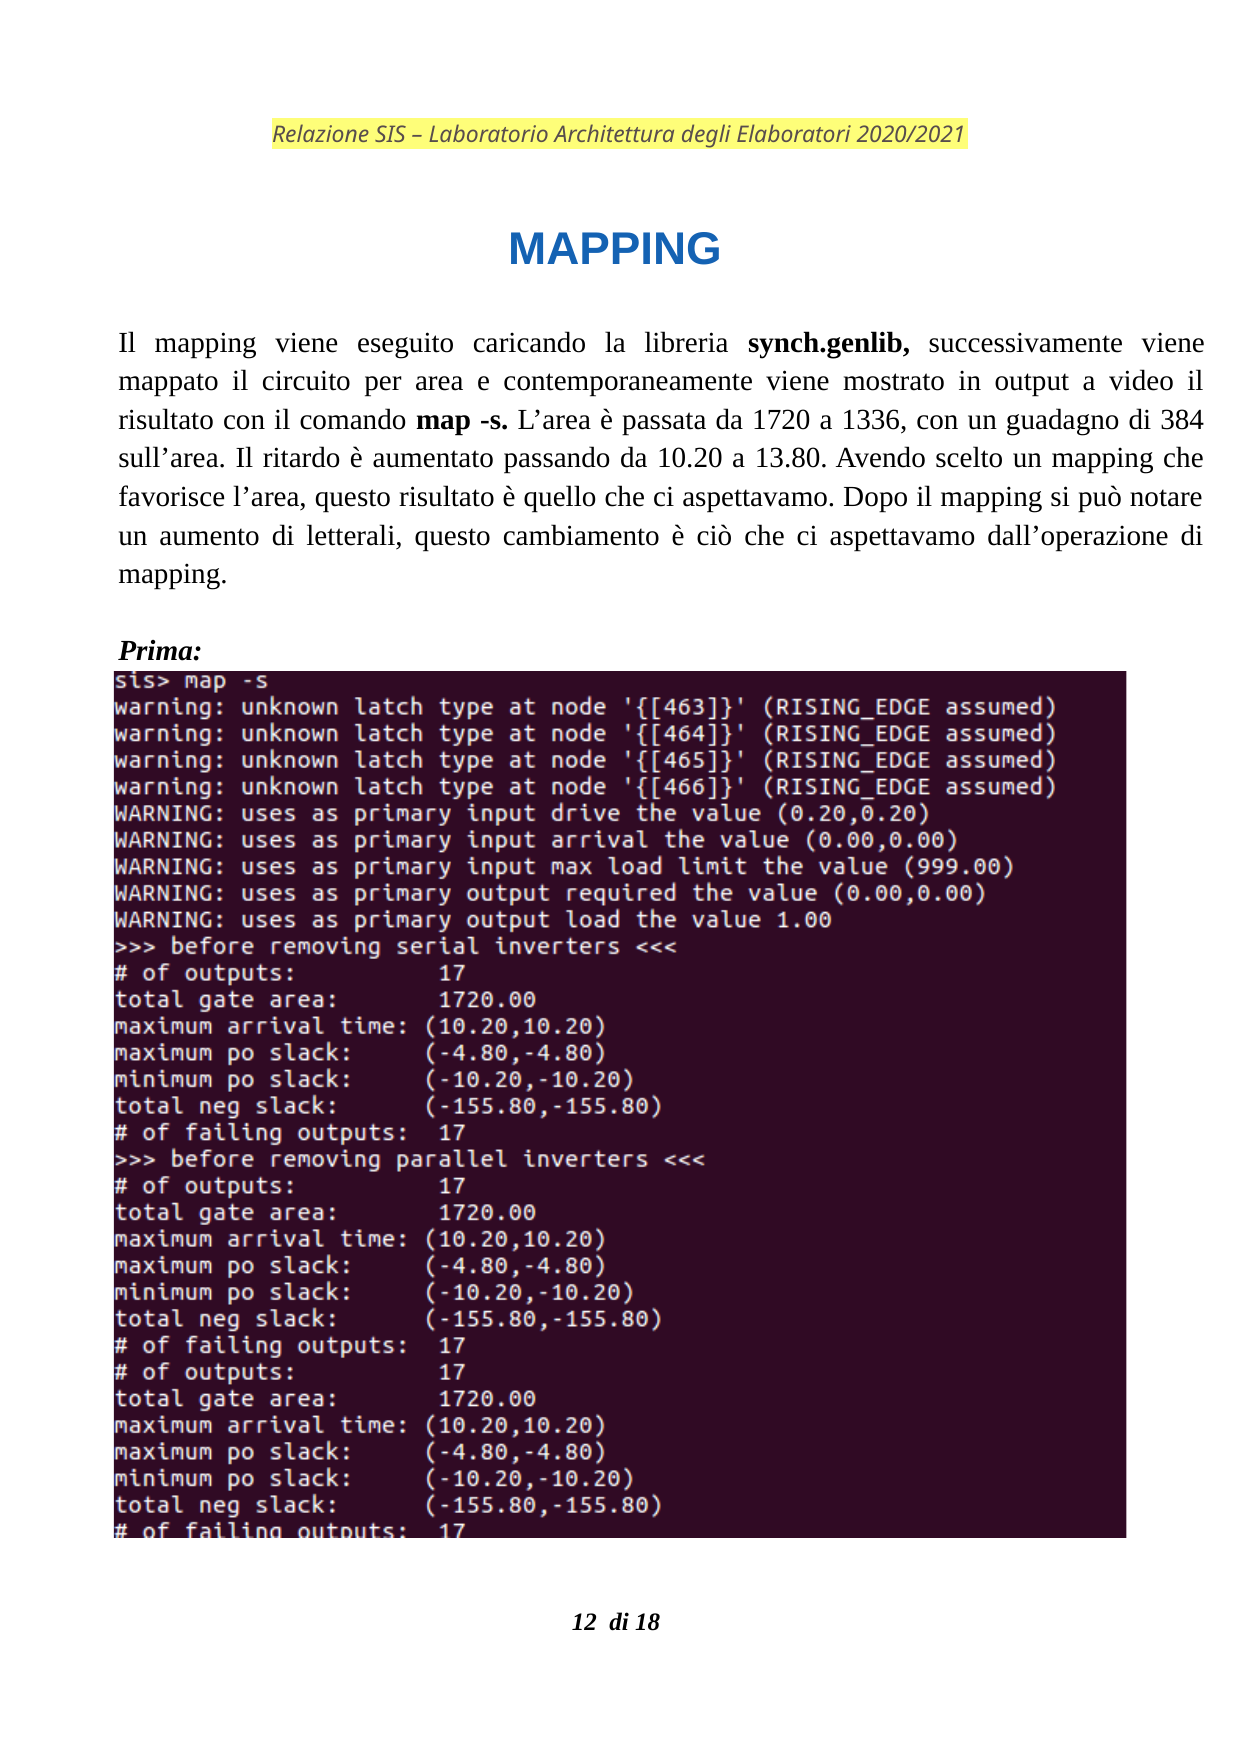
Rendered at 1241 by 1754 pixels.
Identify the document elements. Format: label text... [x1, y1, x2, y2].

picture [113, 671, 1127, 1538]
text Prima: [118, 633, 1205, 667]
text Il mapping viene eseguito caricando la libreria synch.genlib, successivamente viene mappato il circuito per area e contemporaneamente viene mostrato in output a video il risultato con il comando map -s. L’area è passata da 1720 a 1336, con un guadagno di 384 sull’area. Il ritardo è aumentato passando da 10.20 a 13.80. Avendo scelto un mapping che favorisce l’area, questo risultato è quello che ci aspettavamo. Dopo il mapping si può notare un aumento di letterali, questo cambiamento è ciò che ci aspettavamo dall’operazione di mapping. [118, 325, 1205, 590]
subtitle MAPPING [118, 221, 1122, 274]
